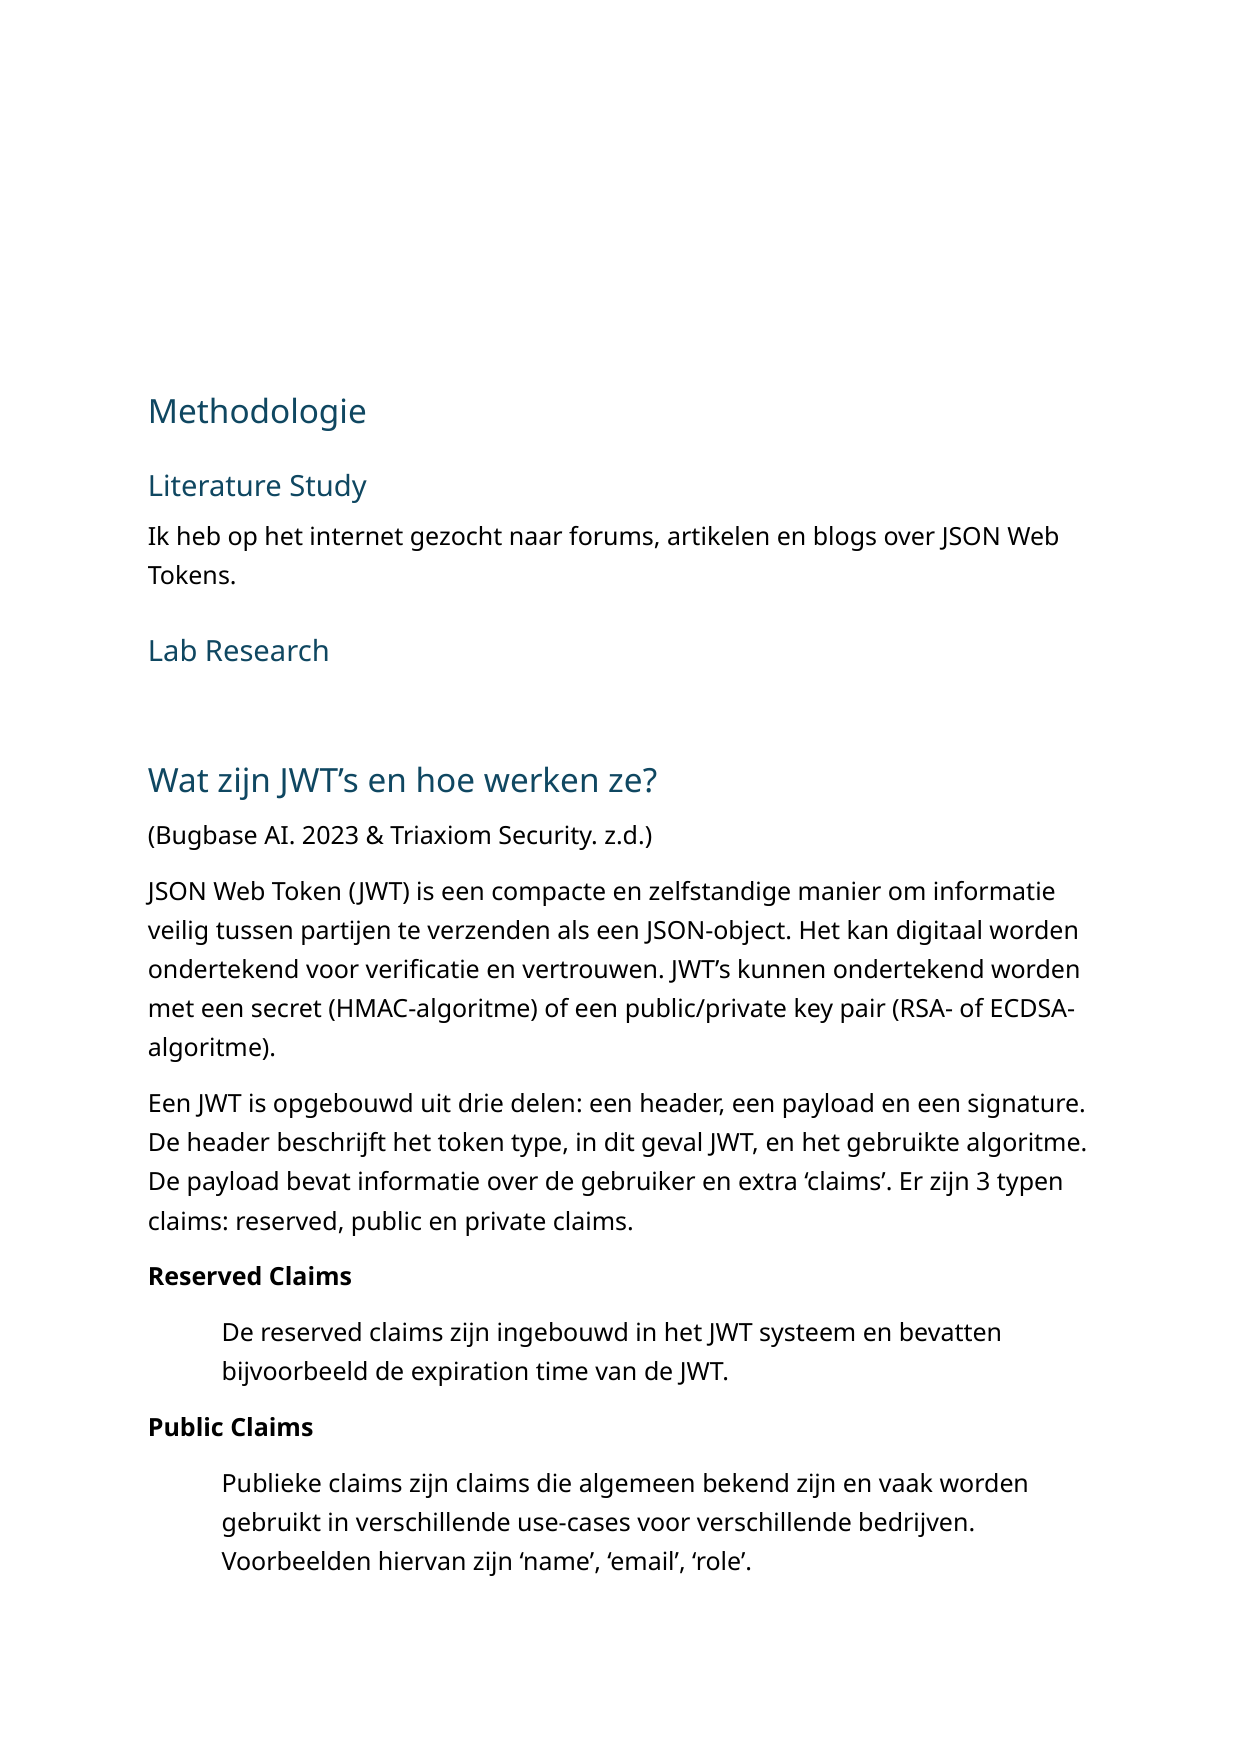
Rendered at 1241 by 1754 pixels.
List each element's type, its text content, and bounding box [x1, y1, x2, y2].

text De reserved claims zijn ingebouwd in het JWT systeem en bevatten bijvoorbeeld de expiration time van de JWT. [221, 1315, 1093, 1388]
text Reserved Claims [148, 1259, 1093, 1293]
text Public Claims [148, 1410, 1093, 1444]
subtitle Lab Research [148, 630, 1093, 670]
text JSON Web Token (JWT) is een compacte en zelfstandige manier om informatie veilig tussen partijen te verzenden als een JSON-object. Het kan digitaal worden ondertekend voor verificatie en vertrouwen. JWT’s kunnen ondertekend worden met een secret (HMAC-algoritme) of een public/private key pair (RSA- of ECDSA-algoritme). [148, 873, 1093, 1064]
subtitle Wat zijn JWT’s en hoe werken ze? [148, 757, 1093, 802]
subtitle Methodologie [148, 388, 1093, 433]
text (Bugbase AI. 2023 & Triaxiom Security. z.d.) [148, 817, 1093, 851]
subtitle Literature Study [148, 465, 1093, 504]
text Publieke claims zijn claims die algemeen bekend zijn en vaak worden gebruikt in verschillende use-cases voor verschillende bedrijven. Voorbeelden hiervan zijn ‘name’, ‘email’, ‘role’. [221, 1466, 1093, 1578]
text Ik heb op het internet gezocht naar forums, artikelen en blogs over JSON Web Tokens. [148, 519, 1093, 592]
text Een JWT is opgebouwd uit drie delen: een header, een payload en een signature. De header beschrijft het token type, in dit geval JWT, en het gebruikte algoritme. De payload bevat informatie over de gebruiker en extra ‘claims’. Er zijn 3 typen claims: reserved, public en private claims. [148, 1086, 1093, 1237]
